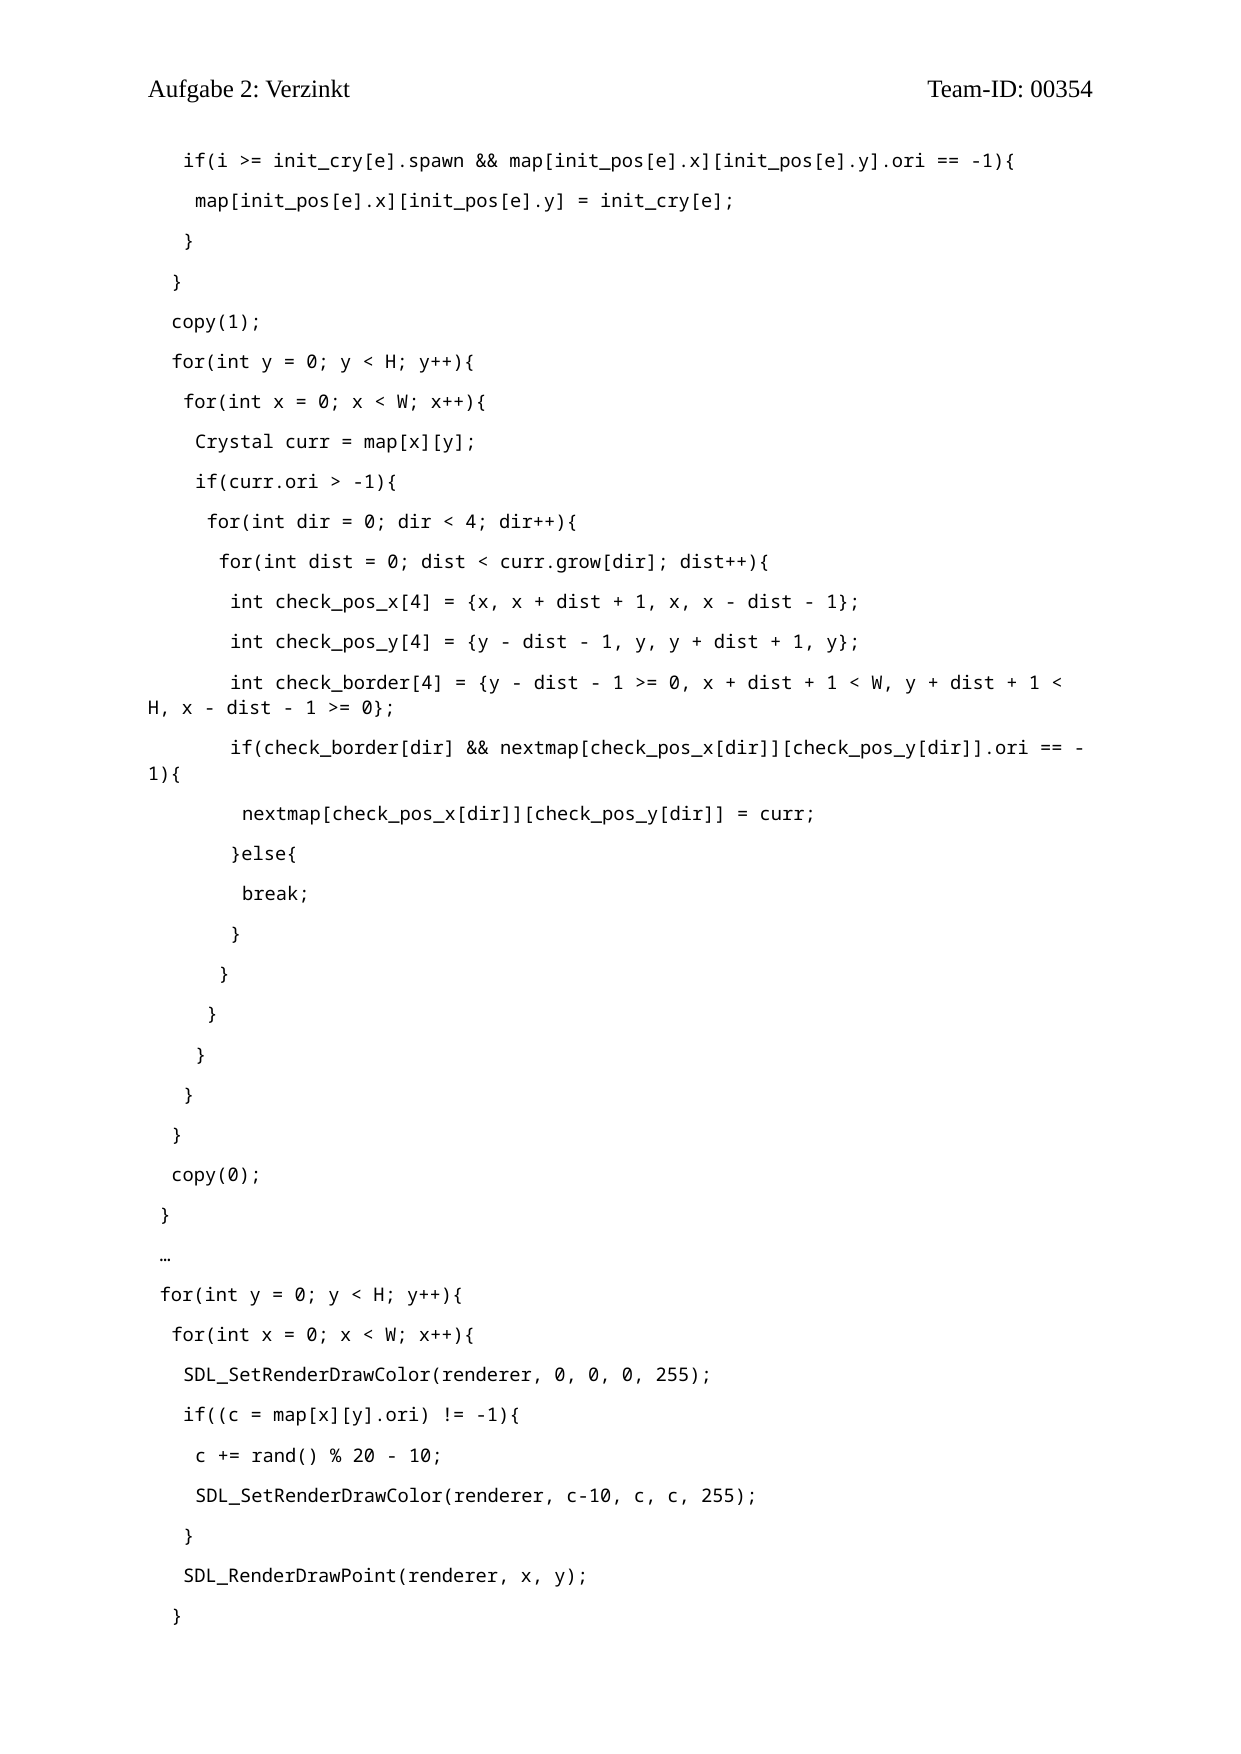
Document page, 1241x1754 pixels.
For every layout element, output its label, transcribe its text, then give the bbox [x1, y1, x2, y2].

text for(int x = 0; x < W; x++){ [148, 388, 1093, 414]
text break; [148, 880, 1093, 906]
text if(i >= init_cry[e].spawn && map[init_pos[e].x][init_pos[e].y].ori == -1){ [148, 148, 1093, 173]
text } [148, 1602, 1093, 1628]
text } [148, 1001, 1093, 1026]
text for(int dir = 0; dir < 4; dir++){ [148, 508, 1093, 534]
text } [148, 268, 1093, 293]
text int check_border[4] = {y - dist - 1 >= 0, x + dist + 1 < W, y + dist + 1 < H, x - dist - 1 >= 0}; [148, 669, 1093, 720]
text SDL_SetRenderDrawColor(renderer, c-10, c, c, 255); [148, 1482, 1093, 1507]
text SDL_SetRenderDrawColor(renderer, 0, 0, 0, 255); [148, 1362, 1093, 1387]
text copy(0); [148, 1161, 1093, 1187]
text if((c = map[x][y].ori) != -1){ [148, 1402, 1093, 1427]
text } [148, 1121, 1093, 1147]
text map[init_pos[e].x][init_pos[e].y] = init_cry[e]; [148, 188, 1093, 213]
text }else{ [148, 840, 1093, 866]
text for(int x = 0; x < W; x++){ [148, 1322, 1093, 1347]
text for(int dist = 0; dist < curr.grow[dir]; dist++){ [148, 549, 1093, 574]
text } [148, 961, 1093, 986]
text if(curr.ori > -1){ [148, 468, 1093, 494]
text if(check_border[dir] && nextmap[check_pos_x[dir]][check_pos_y[dir]].ori == -1){ [148, 734, 1093, 786]
text } [148, 921, 1093, 946]
text int check_pos_x[4] = {x, x + dist + 1, x, x - dist - 1}; [148, 589, 1093, 614]
text SDL_RenderDrawPoint(renderer, x, y); [148, 1562, 1093, 1588]
text … [148, 1241, 1093, 1267]
text } [148, 1522, 1093, 1548]
text Crystal curr = map[x][y]; [148, 428, 1093, 454]
text c += rand() % 20 - 10; [148, 1442, 1093, 1467]
text copy(1); [148, 308, 1093, 333]
text } [148, 1081, 1093, 1106]
text nextmap[check_pos_x[dir]][check_pos_y[dir]] = curr; [148, 800, 1093, 826]
text } [148, 1201, 1093, 1227]
text for(int y = 0; y < H; y++){ [148, 348, 1093, 374]
text int check_pos_y[4] = {y - dist - 1, y, y + dist + 1, y}; [148, 629, 1093, 654]
text } [148, 228, 1093, 253]
text } [148, 1041, 1093, 1066]
text for(int y = 0; y < H; y++){ [148, 1281, 1093, 1307]
